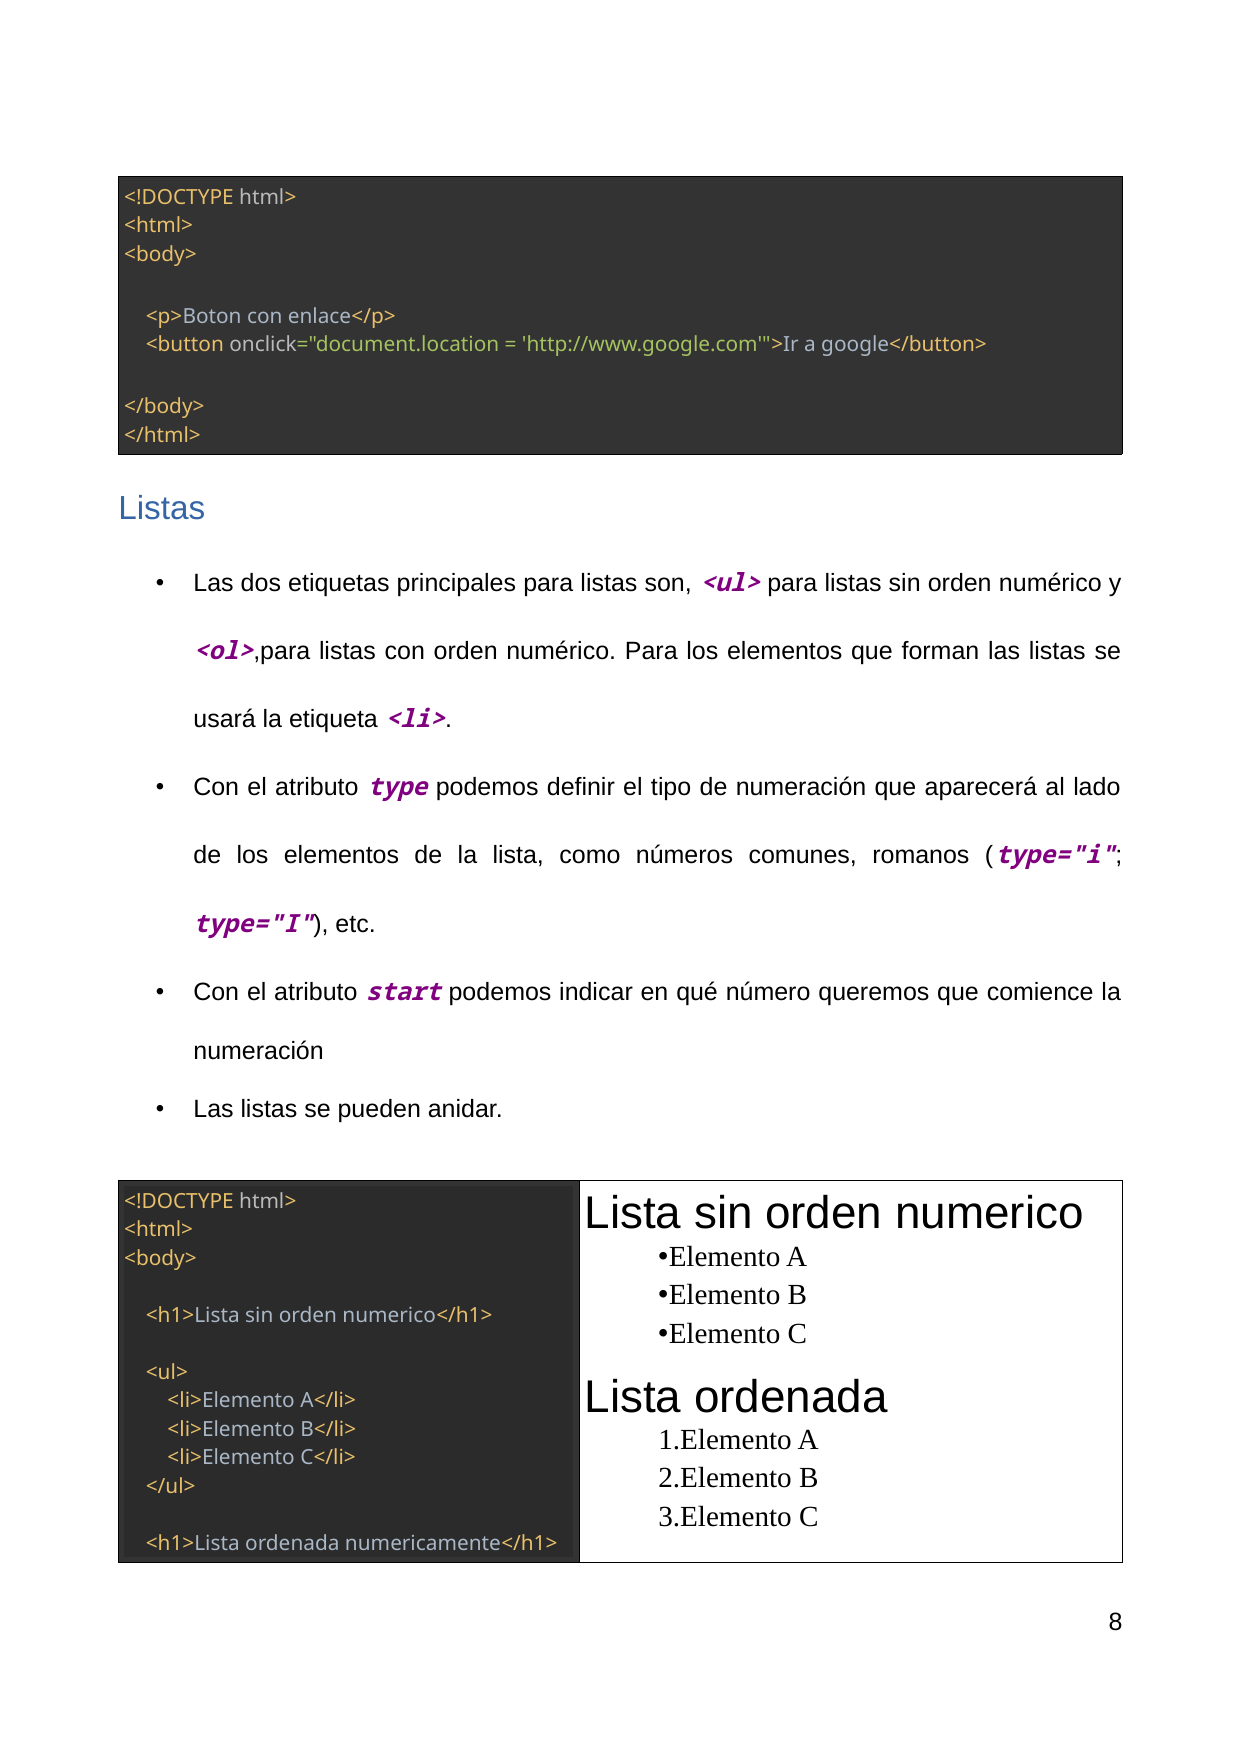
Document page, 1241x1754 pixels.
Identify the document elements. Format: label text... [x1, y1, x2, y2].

list Las dos etiquetas principales para listas son, <ul> para listas sin orden numérico y <ol>,para listas con orden numérico. Para los elementos que forman las listas se usará la etiqueta <li>. [156, 564, 1122, 735]
table_header Lista sin orden numerico Elemento A Elemento B Elemento C Lista ordenada Elemento A Elemento B Elemento C [580, 1181, 1122, 1562]
text Listas [118, 488, 1122, 526]
table_header <!DOCTYPE html> <html> <body> <h1>Lista sin orden numerico</h1> <ul> <li>Elemento A</li> <li>Elemento B</li> <li>Elemento C</li> </ul> <h1>Lista ordenada numericamente</h1> [119, 1181, 579, 1562]
list Con el atributo type podemos definir el tipo de numeración que aparecerá al lado de los elementos de la lista, como números comunes, romanos (type="i"; type="I"), etc. [156, 769, 1122, 939]
list Las listas se pueden anidar. [156, 1094, 1122, 1122]
table_header <!DOCTYPE html> <html> <body> <p>Boton con enlace</p> <button onclick="document.location = 'http://www.google.com'">Ir a google</button> </body> </html> [119, 177, 1122, 454]
list Con el atributo start podemos indicar en qué número queremos que comience la numeración [156, 973, 1122, 1065]
